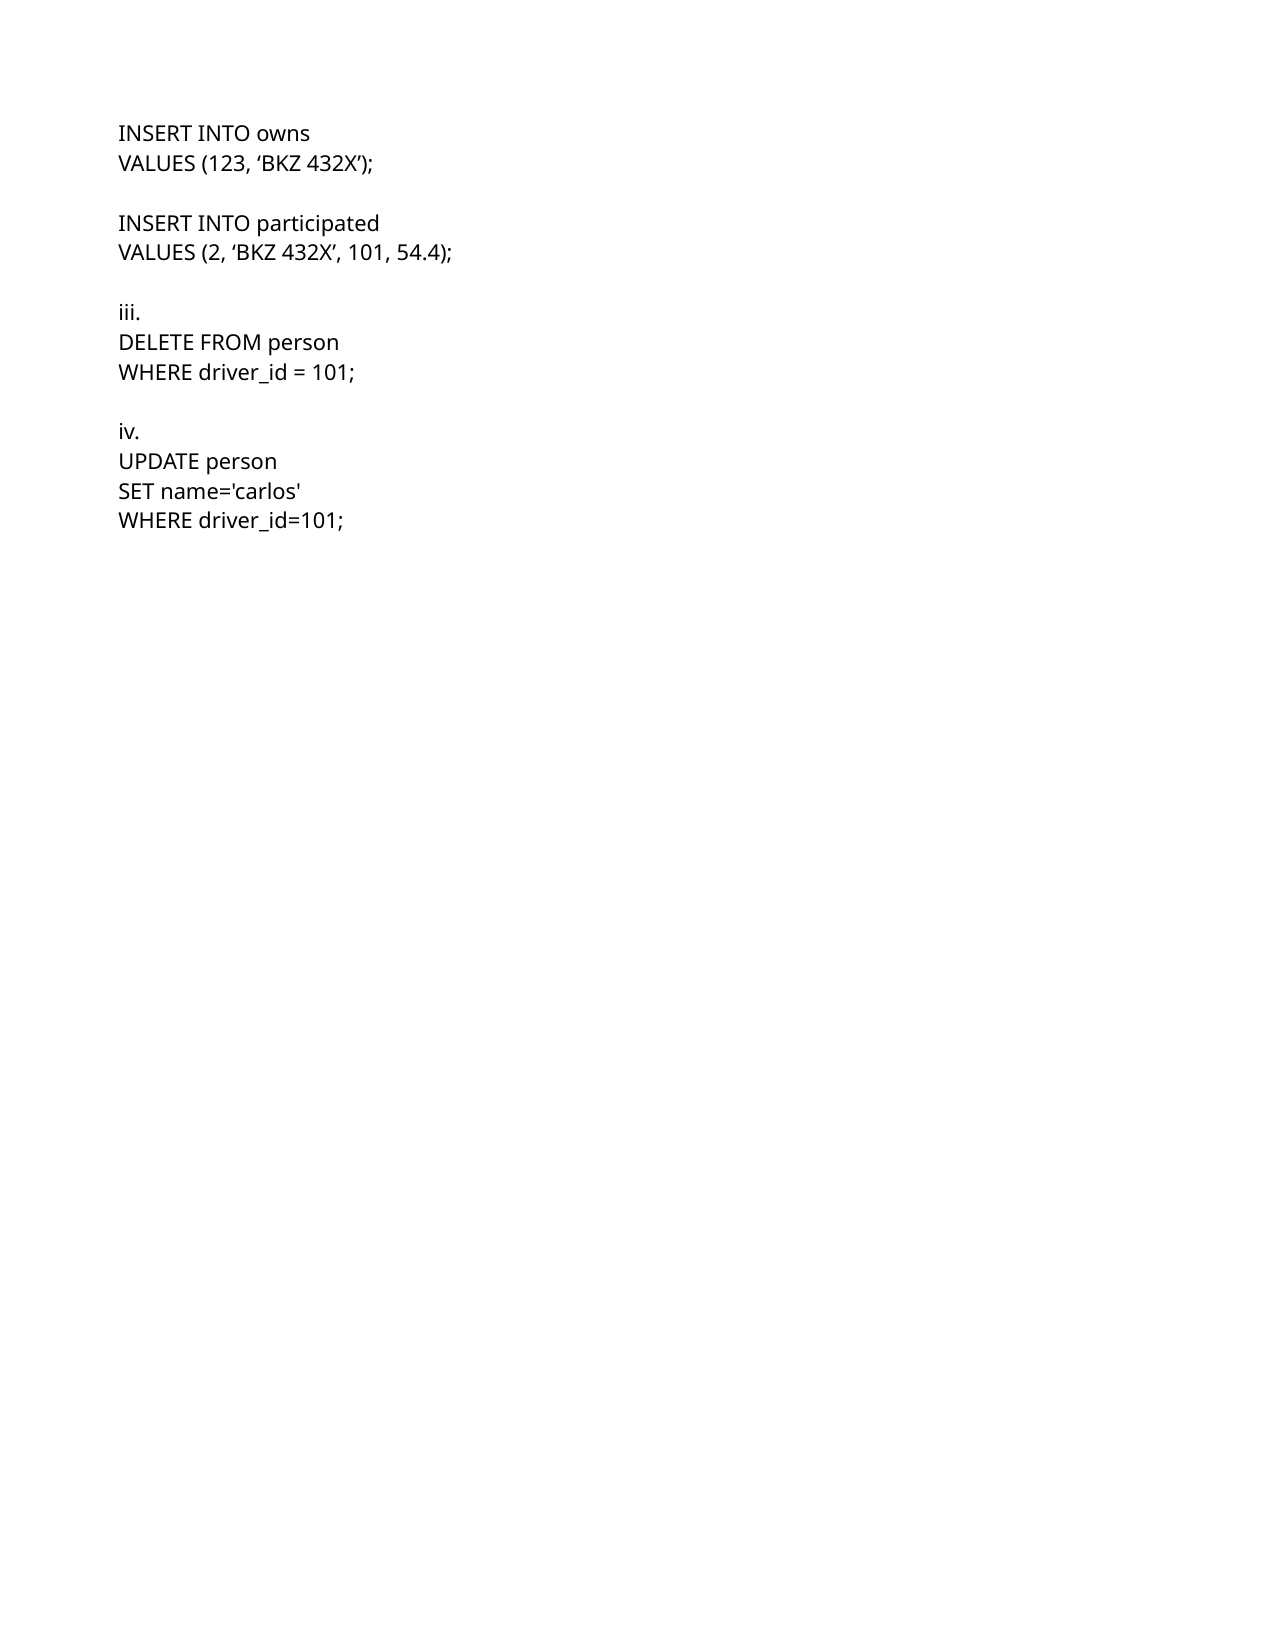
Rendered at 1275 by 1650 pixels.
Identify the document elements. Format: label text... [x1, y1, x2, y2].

text WHERE driver_id = 101; [118, 356, 1157, 386]
text INSERT INTO owns [118, 118, 1157, 148]
text SET name='carlos' [118, 476, 1157, 505]
text iii. [118, 297, 1157, 327]
text INSERT INTO participated [118, 207, 1157, 237]
text DELETE FROM person [118, 327, 1157, 356]
text VALUES (2, ‘BKZ 432X’, 101, 54.4); [118, 237, 1157, 267]
text UPDATE person [118, 446, 1157, 476]
text WHERE driver_id=101; [118, 505, 1157, 535]
text iv. [118, 416, 1157, 446]
text VALUES (123, ‘BKZ 432X’); [118, 148, 1157, 178]
